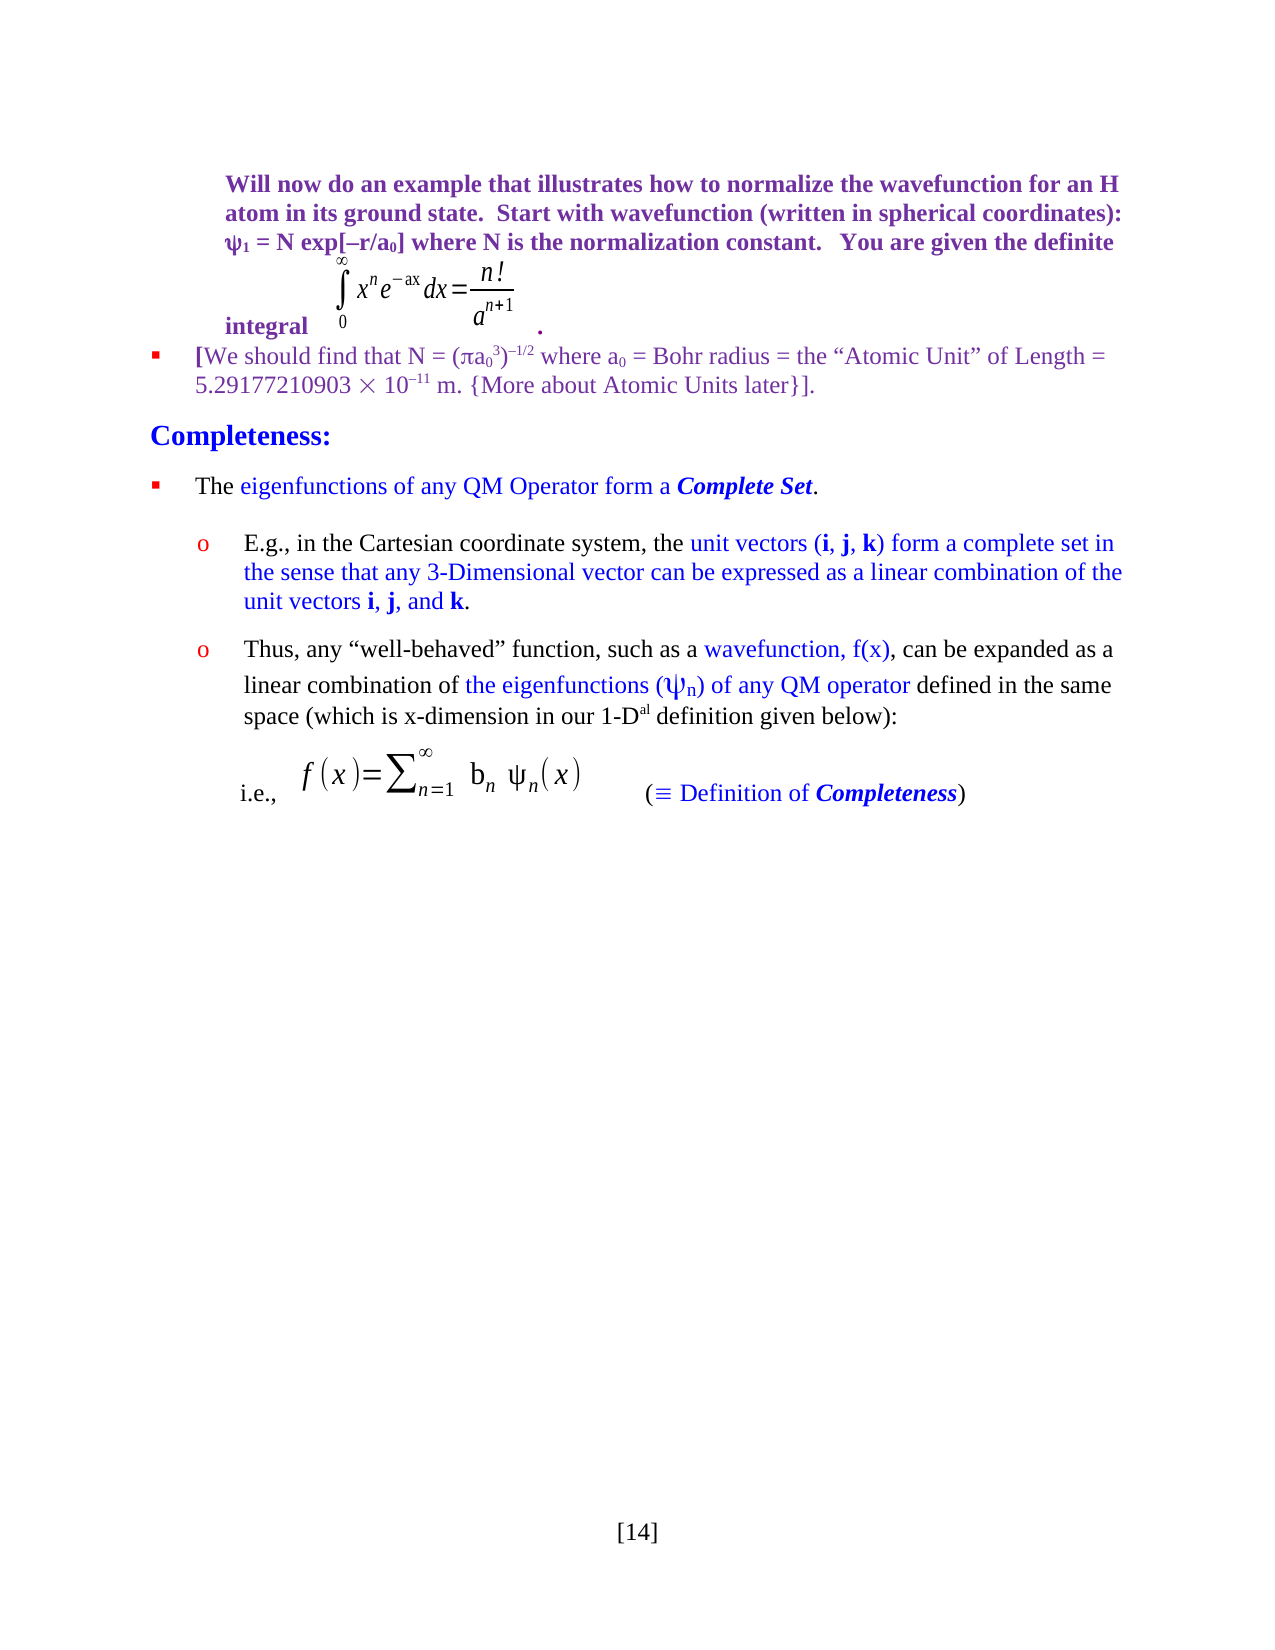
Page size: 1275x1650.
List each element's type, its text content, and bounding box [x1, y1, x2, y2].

list [We should find that N = (a03)–1/2 where a0 = Bohr radius = the “Atomic Unit” of Length = 5.29177210903  10–11 m. {More about Atomic Units later}]. [150, 341, 1125, 399]
list Thus, any “well-behaved” function, such as a wavefunction, f(x), can be expanded as a linear combination of the eigenfunctions (n) of any QM operator defined in the same space (which is x-dimension in our 1-Dal definition given below): [197, 634, 1125, 729]
list The eigenfunctions of any QM Operator form a Complete Set. [150, 471, 1125, 499]
text i.e., ( Definition of Completeness) [180, 749, 1125, 807]
text Completeness: [150, 418, 1125, 452]
text Will now do an example that illustrates how to normalize the wavefunction for an H atom in its ground state. Start with wavefunction (written in spherical coordinates): [225, 169, 1125, 227]
text 1 = N exp[–r/a0] where N is the normalization constant. You are given the definite integral . [225, 227, 1125, 341]
list E.g., in the Cartesian coordinate system, the unit vectors (i, j, k) form a complete set in the sense that any 3-Dimensional vector can be expressed as a linear combination of the unit vectors i, j, and k. [197, 528, 1125, 614]
